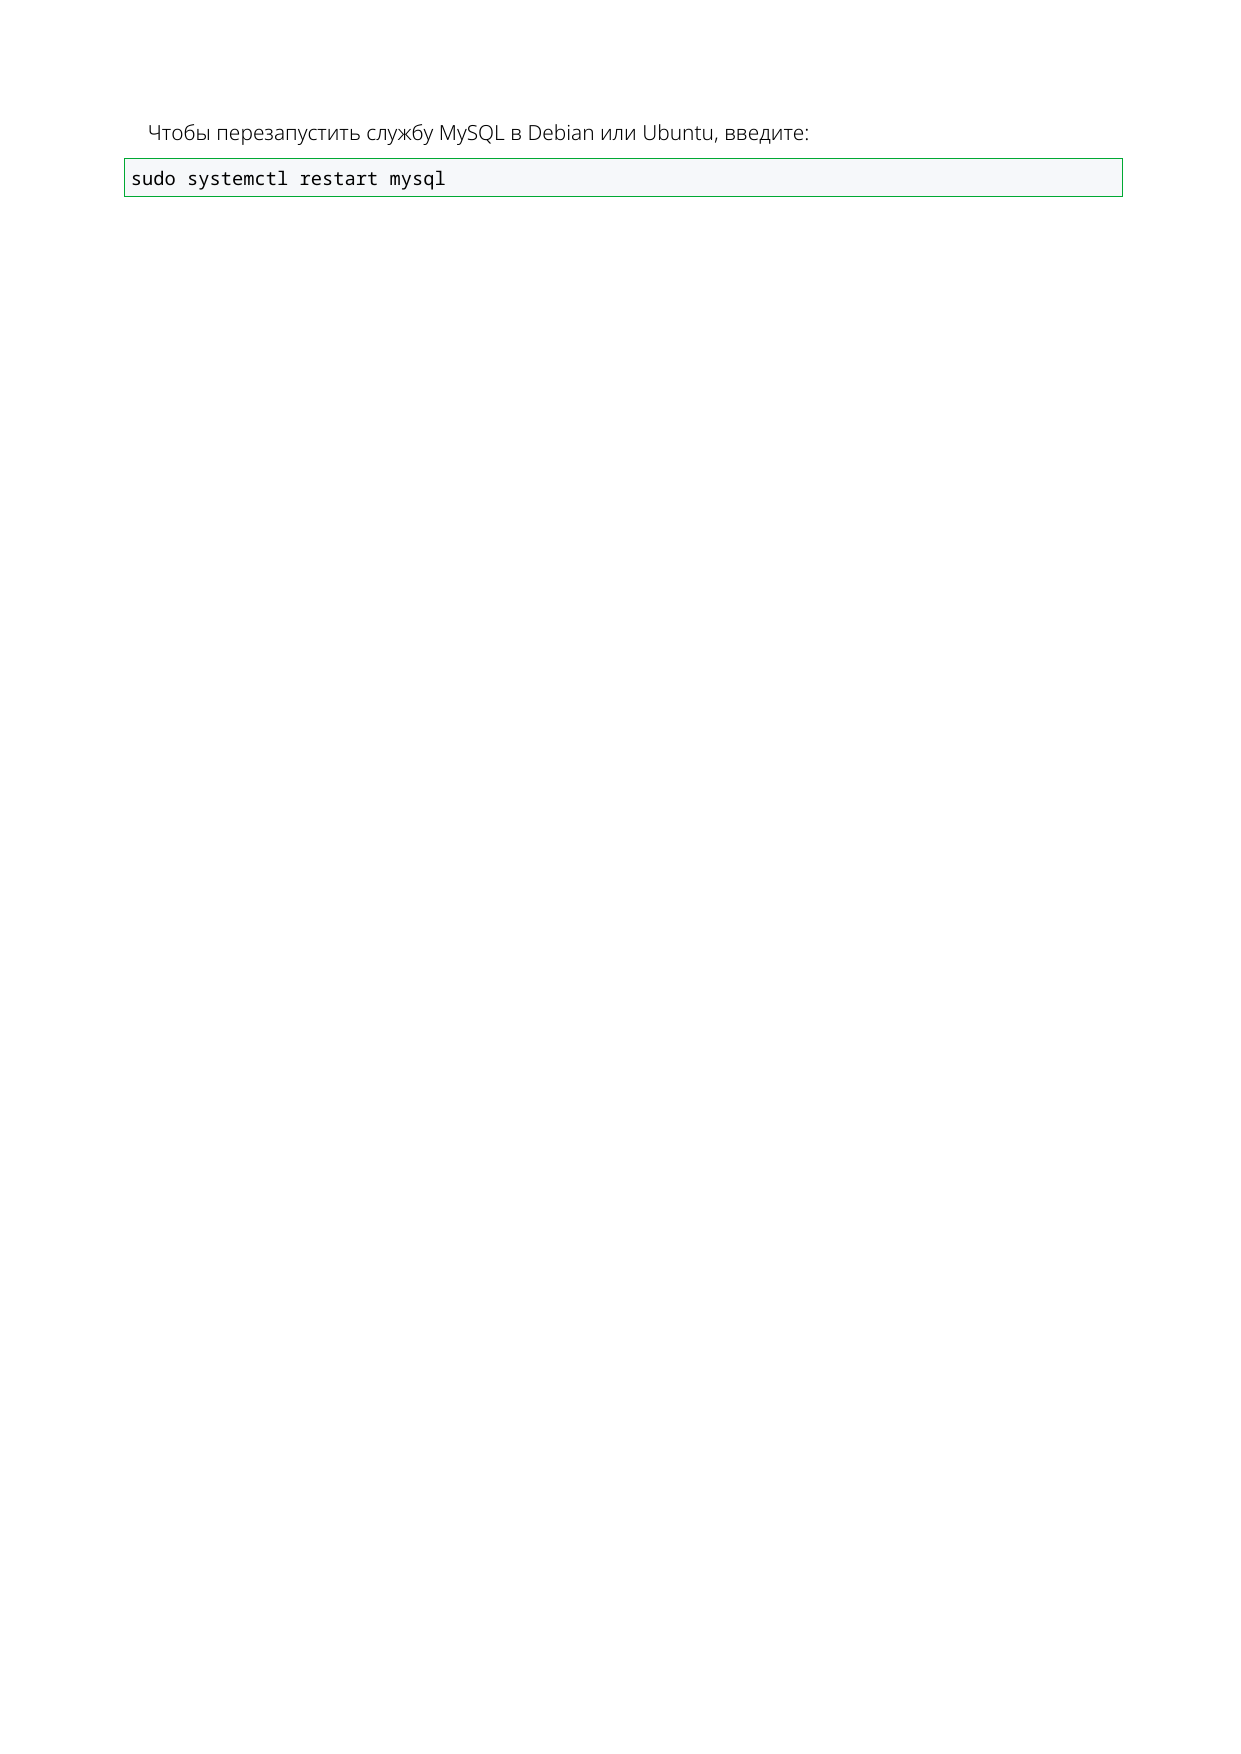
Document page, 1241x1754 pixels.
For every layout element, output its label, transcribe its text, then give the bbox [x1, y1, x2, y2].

text Чтобы перезапустить службу MySQL в Debian или Ubuntu, введите: [118, 118, 1122, 147]
text sudo systemctl restart mysql [125, 159, 1122, 196]
